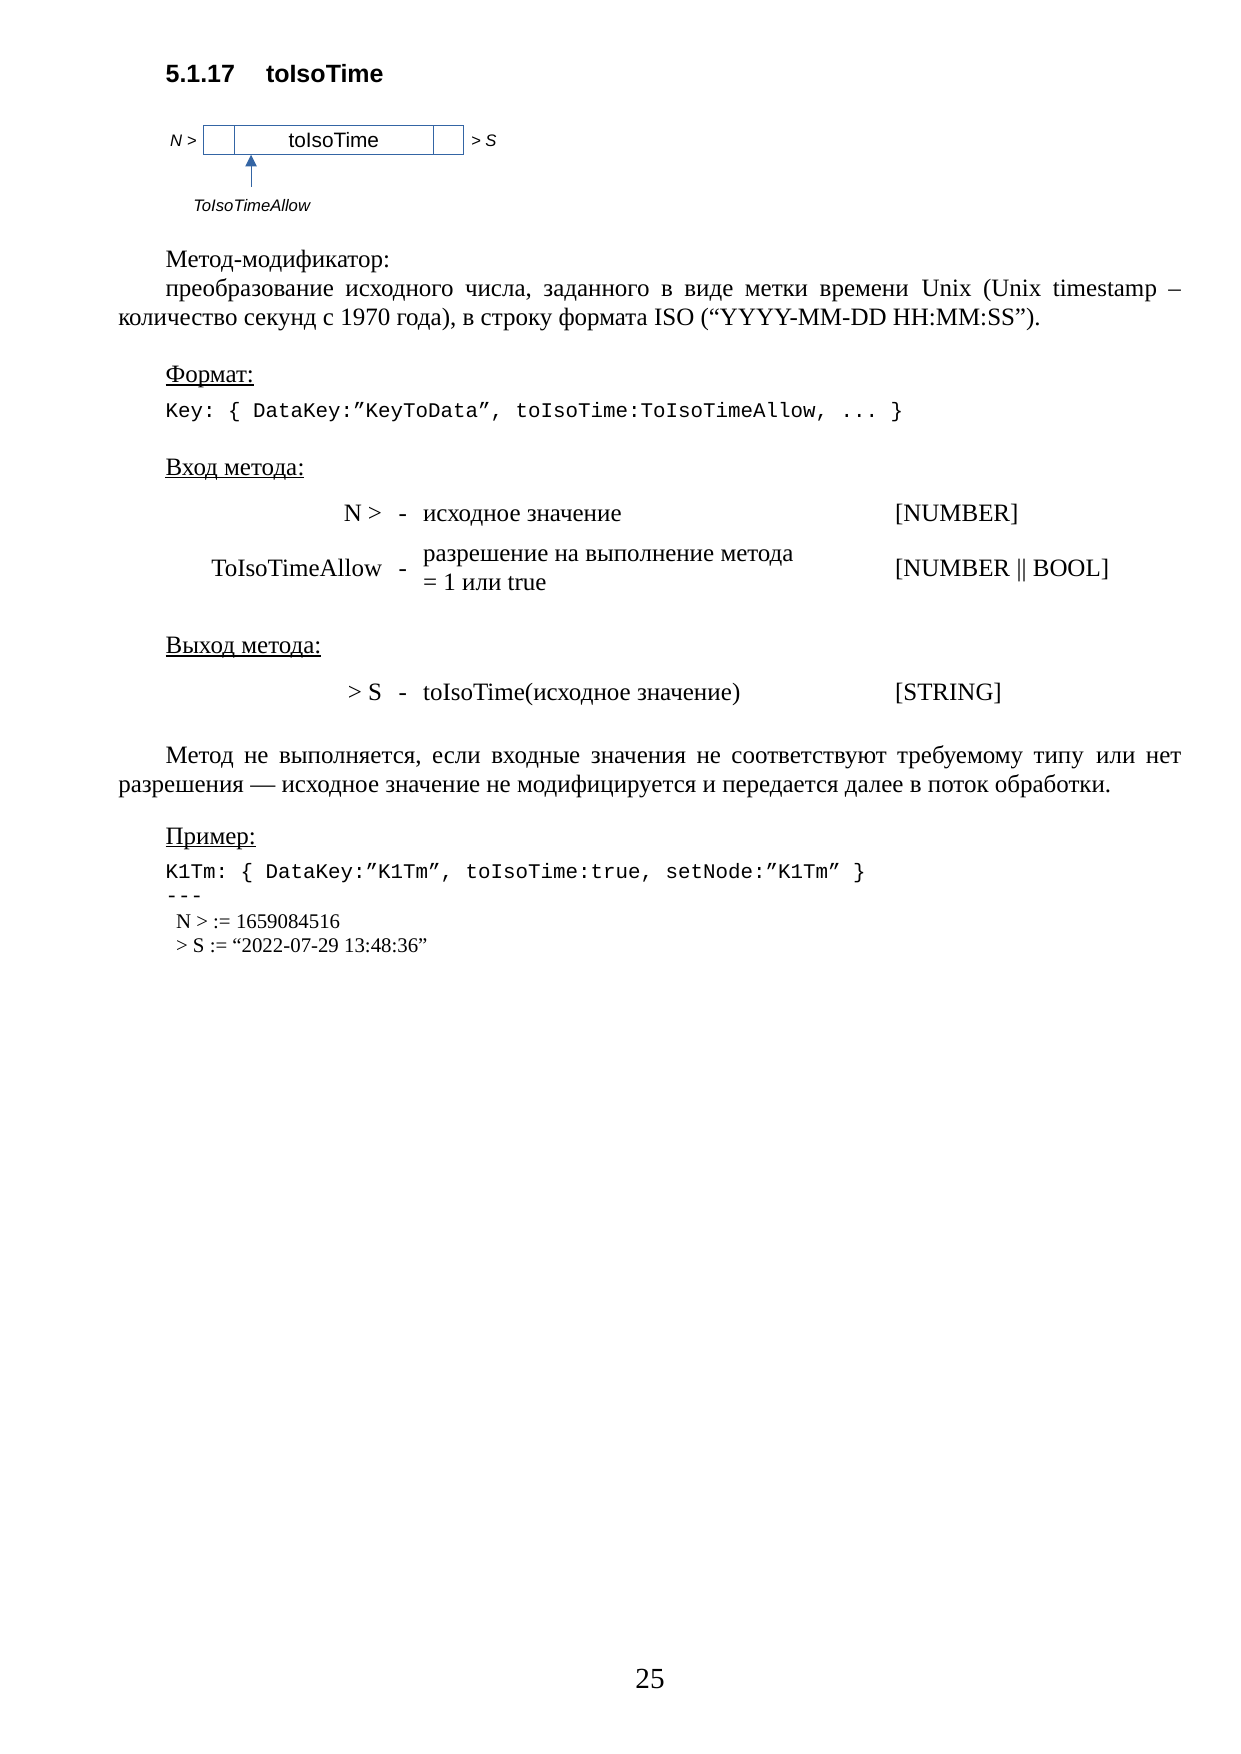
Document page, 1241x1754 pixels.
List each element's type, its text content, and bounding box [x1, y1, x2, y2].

text преобразование исходного числа, заданного в виде метки времени Unix (Unix timestamp – количество секунд с 1970 года), в строку формата ISO (“YYYY-MM-DD HH:MM:SS”). [118, 273, 1181, 330]
text N > := 1659084516 [118, 909, 1181, 933]
text Пример: [118, 821, 1181, 850]
text Вход метода: [118, 452, 1181, 481]
table_header - [388, 493, 417, 533]
text Выход метода: [118, 630, 1181, 659]
text --- [118, 885, 1181, 909]
text Формат: [118, 359, 1181, 388]
table_cell - [388, 533, 417, 602]
table_cell [NUMBER || BOOL] [889, 533, 1181, 602]
table_header исходное значение [417, 493, 889, 533]
table_cell ToIsoTimeAllow [169, 533, 387, 602]
text Метод-модификатор: [118, 244, 1181, 273]
table_header [STRING] [889, 671, 1181, 711]
table_header toIsoTime(исходное значение) [417, 671, 889, 711]
subtitle toIsoTime [118, 59, 1181, 88]
text Key: { DataKey:”KeyToData”, toIsoTime:ToIsoTimeAllow, ... } [118, 399, 1181, 423]
text K1Tm: { DataKey:”K1Tm”, toIsoTime:true, setNode:”K1Tm” } [118, 862, 1181, 885]
table_header > S [169, 671, 387, 711]
text > S := “2022-07-29 13:48:36” [118, 933, 1181, 957]
table_header [NUMBER] [889, 493, 1181, 533]
text Метод не выполняется, если входные значения не соответствуют требуемому типу или нет разрешения — исходное значение не модифицируется и передается далее в поток обработки. [118, 740, 1181, 797]
table_cell разрешение на выполнение метода = 1 или true [417, 533, 889, 602]
table_header N > [169, 493, 387, 533]
table_header - [388, 671, 417, 711]
